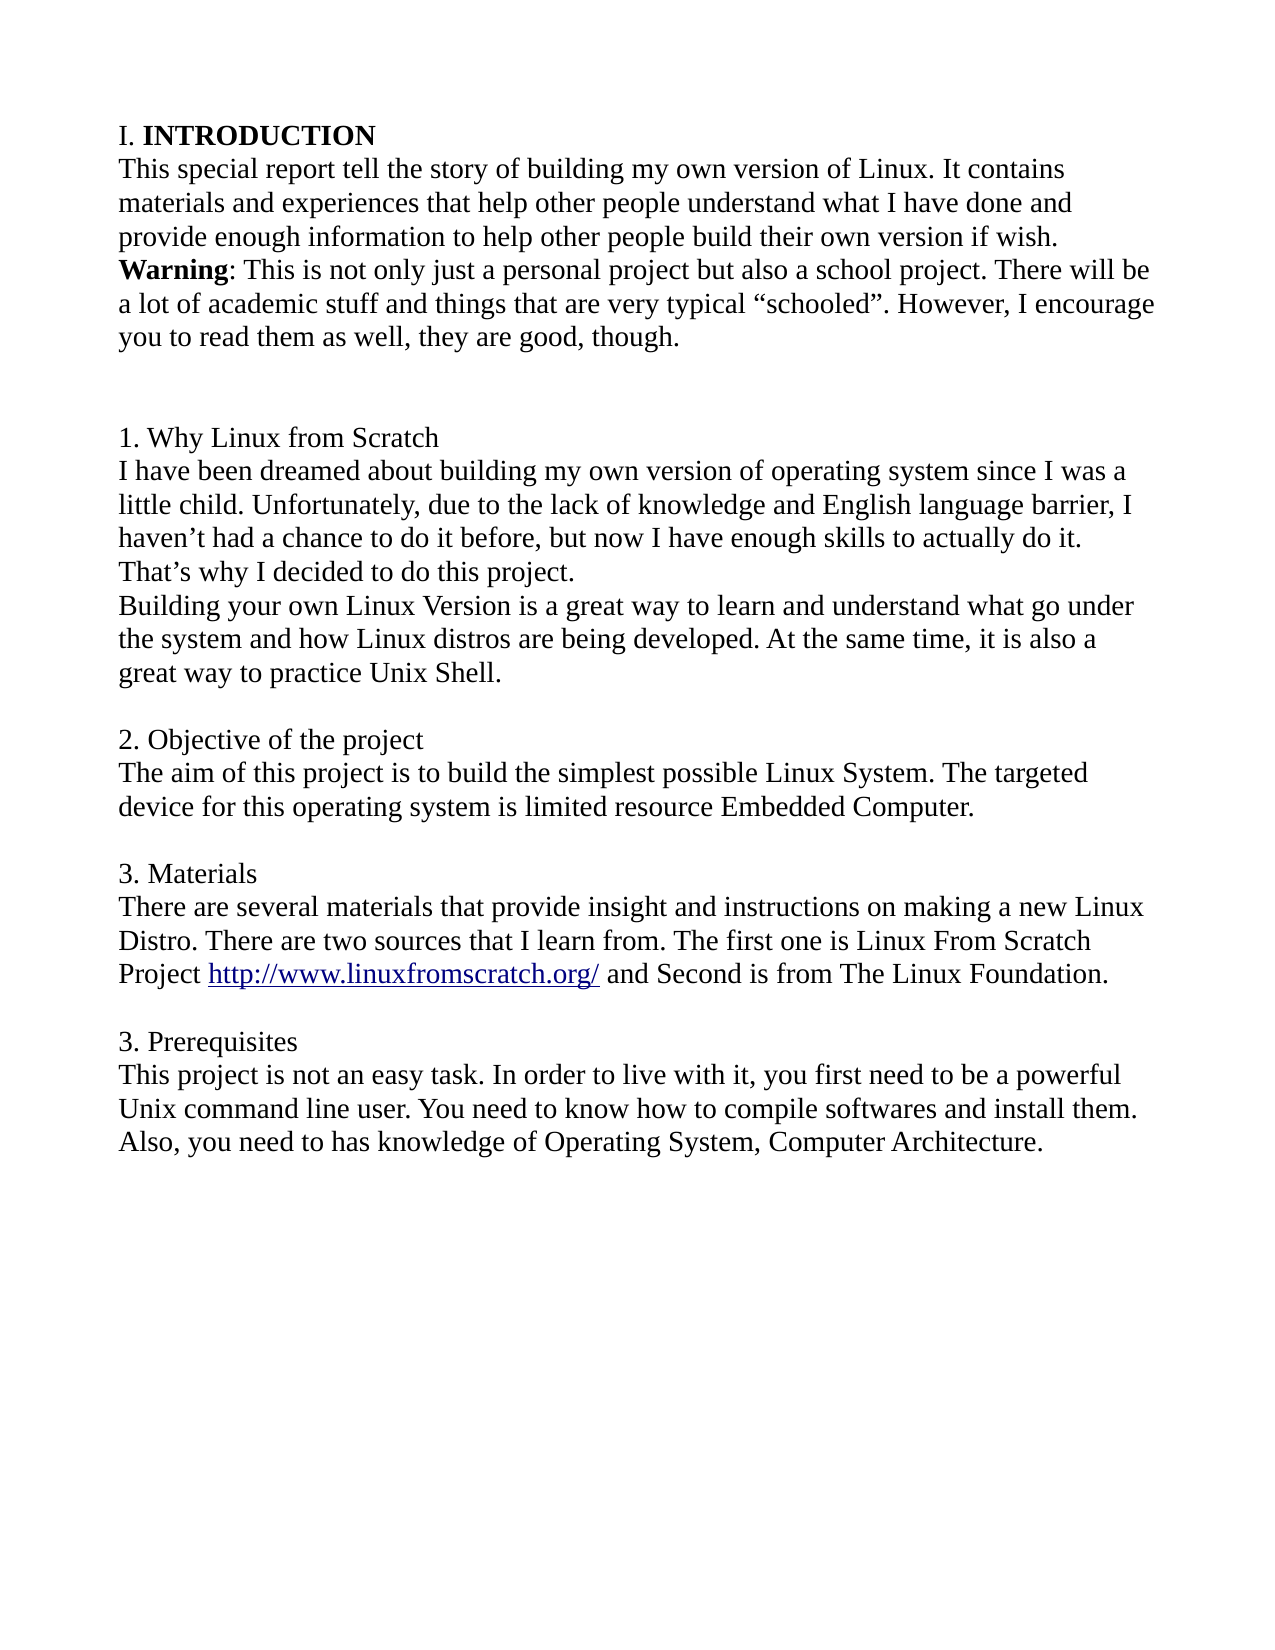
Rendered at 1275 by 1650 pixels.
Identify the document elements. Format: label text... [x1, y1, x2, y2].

text Building your own Linux Version is a great way to learn and understand what go under the system and how Linux distros are being developed. At the same time, it is also a great way to practice Unix Shell. [118, 588, 1157, 688]
text This project is not an easy task. In order to live with it, you first need to be a powerful Unix command line user. You need to know how to compile softwares and install them. Also, you need to has knowledge of Operating System, Computer Architecture. [118, 1057, 1157, 1158]
text I have been dreamed about building my own version of operating system since I was a little child. Unfortunately, due to the lack of knowledge and English language barrier, I haven’t had a chance to do it before, but now I have enough skills to actually do it. That’s why I decided to do this project. [118, 453, 1157, 588]
text 3. Materials [118, 856, 1157, 889]
text Warning: This is not only just a personal project but also a school project. There will be a lot of academic stuff and things that are very typical “schooled”. However, I encourage you to read them as well, they are good, though. [118, 252, 1157, 353]
text 2. Objective of the project [118, 722, 1157, 755]
text The aim of this project is to build the simplest possible Linux System. The targeted device for this operating system is limited resource Embedded Computer. [118, 755, 1157, 822]
text There are several materials that provide insight and instructions on making a new Linux Distro. There are two sources that I learn from. The first one is Linux From Scratch Project http://www.linuxfromscratch.org/ and Second is from The Linux Foundation. [118, 889, 1157, 990]
text 1. Why Linux from Scratch [118, 420, 1157, 453]
text 3. Prerequisites [118, 1024, 1157, 1057]
text I. INTRODUCTION [118, 118, 1157, 152]
text This special report tell the story of building my own version of Linux. It contains materials and experiences that help other people understand what I have done and provide enough information to help other people build their own version if wish. [118, 152, 1157, 252]
